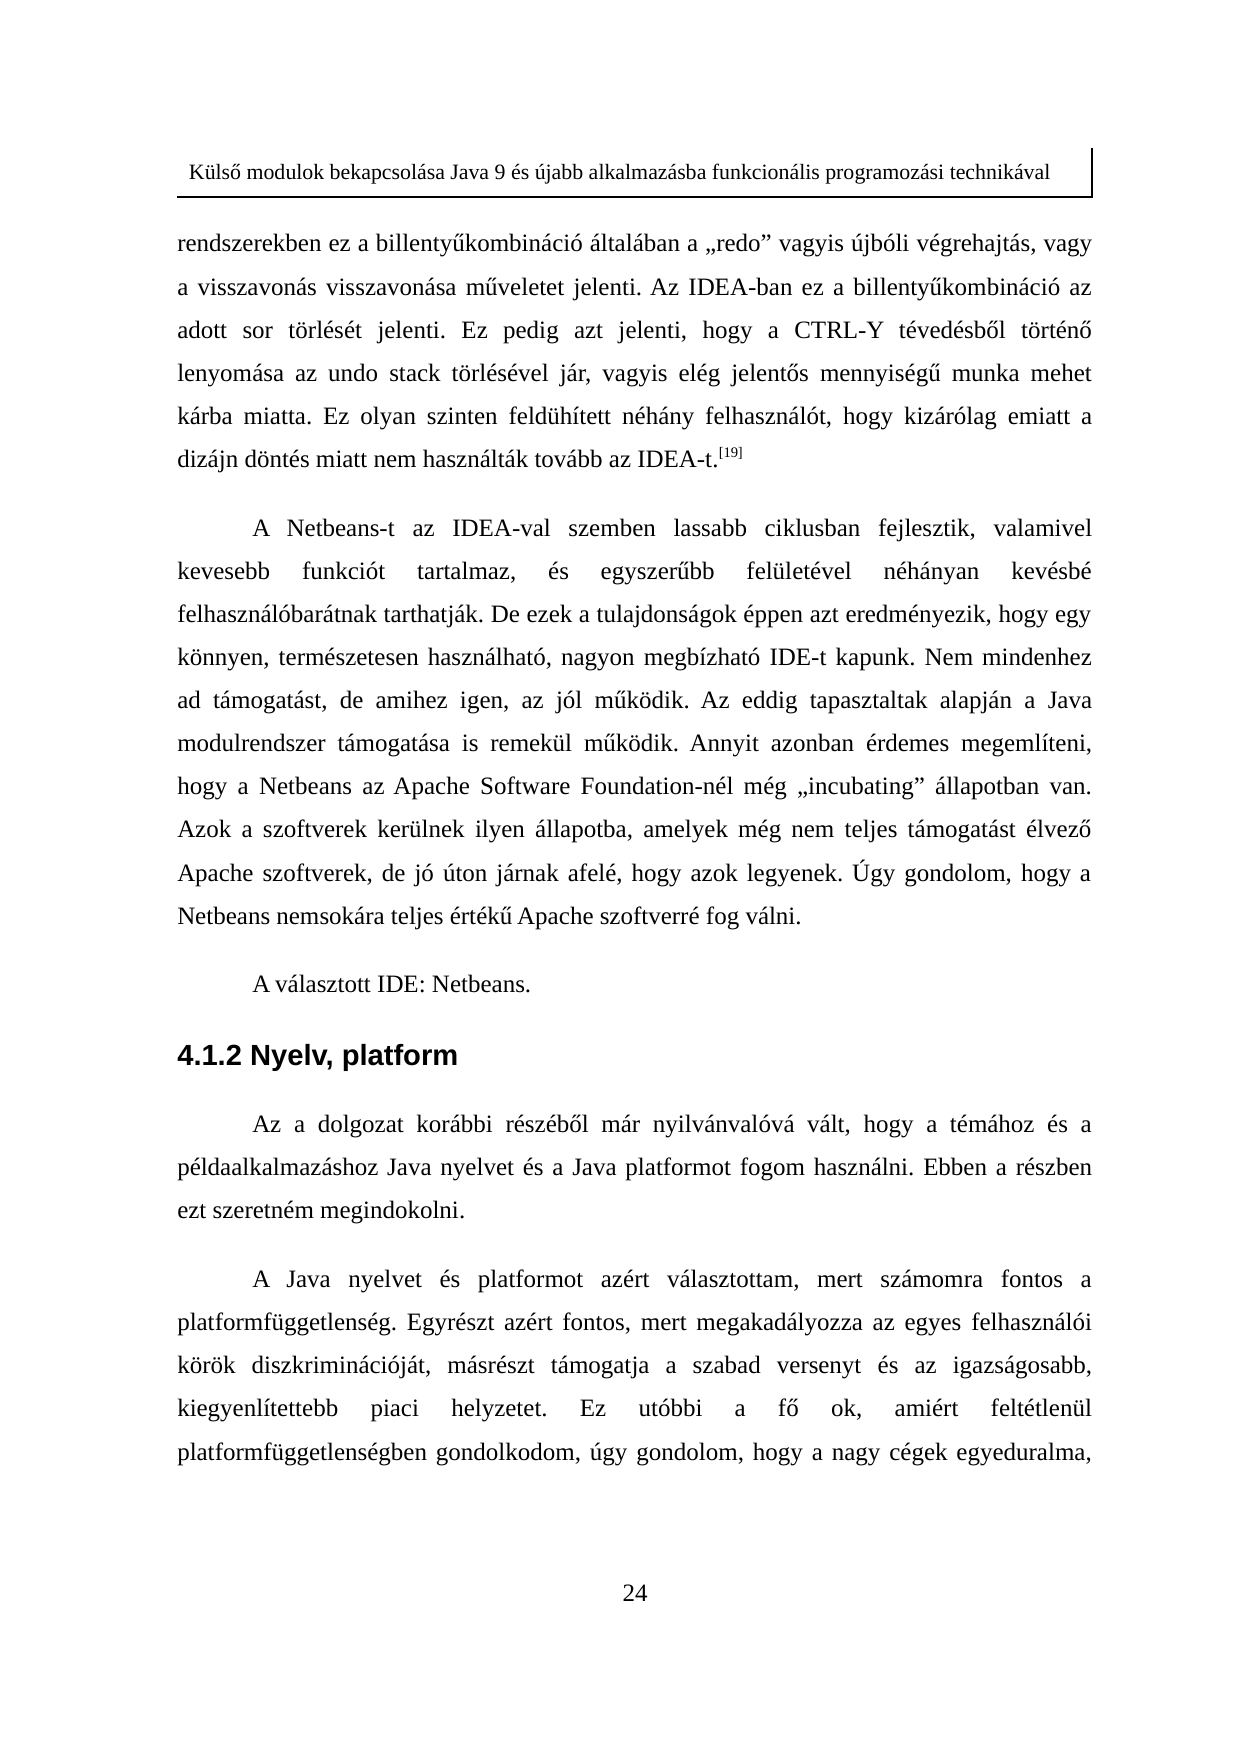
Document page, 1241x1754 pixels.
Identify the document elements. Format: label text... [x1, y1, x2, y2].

text A Netbeans-t az IDEA-val szemben lassabb ciklusban fejlesztik, valamivel kevesebb funkciót tartalmaz, és egyszerűbb felületével néhányan kevésbé felhasználóbarátnak tarthatják. De ezek a tulajdonságok éppen azt eredményezik, hogy egy könnyen, természetesen használható, nagyon megbízható IDE-t kapunk. Nem mindenhez ad támogatást, de amihez igen, az jól működik. Az eddig tapasztaltak alapján a Java modulrendszer támogatása is remekül működik. Annyit azonban érdemes megemlíteni, hogy a Netbeans az Apache Software Foundation-nél még „incubating” állapotban van. Azok a szoftverek kerülnek ilyen állapotba, amelyek még nem teljes támogatást élvező Apache szoftverek, de jó úton járnak afelé, hogy azok legyenek. Úgy gondolom, hogy a Netbeans nemsokára teljes értékű Apache szoftverré fog válni. [177, 513, 1093, 929]
text A Java nyelvet és platformot azért választottam, mert számomra fontos a platformfüggetlenség. Egyrészt azért fontos, mert megakadályozza az egyes felhasználói körök diszkriminációját, másrészt támogatja a szabad versenyt és az igazságosabb, kiegyenlítettebb piaci helyzetet. Ez utóbbi a fő ok, amiért feltétlenül platformfüggetlenségben gondolkodom, úgy gondolom, hogy a nagy cégek egyeduralma, [177, 1264, 1093, 1465]
text Az a dolgozat korábbi részéből már nyilvánvalóvá vált, hogy a témához és a példaalkalmazáshoz Java nyelvet és a Java platformot fogom használni. Ebben a részben ezt szeretném megindokolni. [177, 1109, 1093, 1224]
text rendszerekben ez a billentyűkombináció általában a „redo” vagyis újbóli végrehajtás, vagy a visszavonás visszavonása műveletet jelenti. Az IDEA-ban ez a billentyűkombináció az adott sor törlését jelenti. Ez pedig azt jelenti, hogy a CTRL-Y tévedésből történő lenyomása az undo stack törlésével jár, vagyis elég jelentős mennyiségű munka mehet kárba miatta. Ez olyan szinten feldühített néhány felhasználót, hogy kizárólag emiatt a dizájn döntés miatt nem használták tovább az IDEA-t.[19] [177, 228, 1093, 473]
subtitle 4.1.2 Nyelv, platform [177, 1038, 1093, 1071]
text A választott IDE: Netbeans. [177, 969, 1093, 998]
